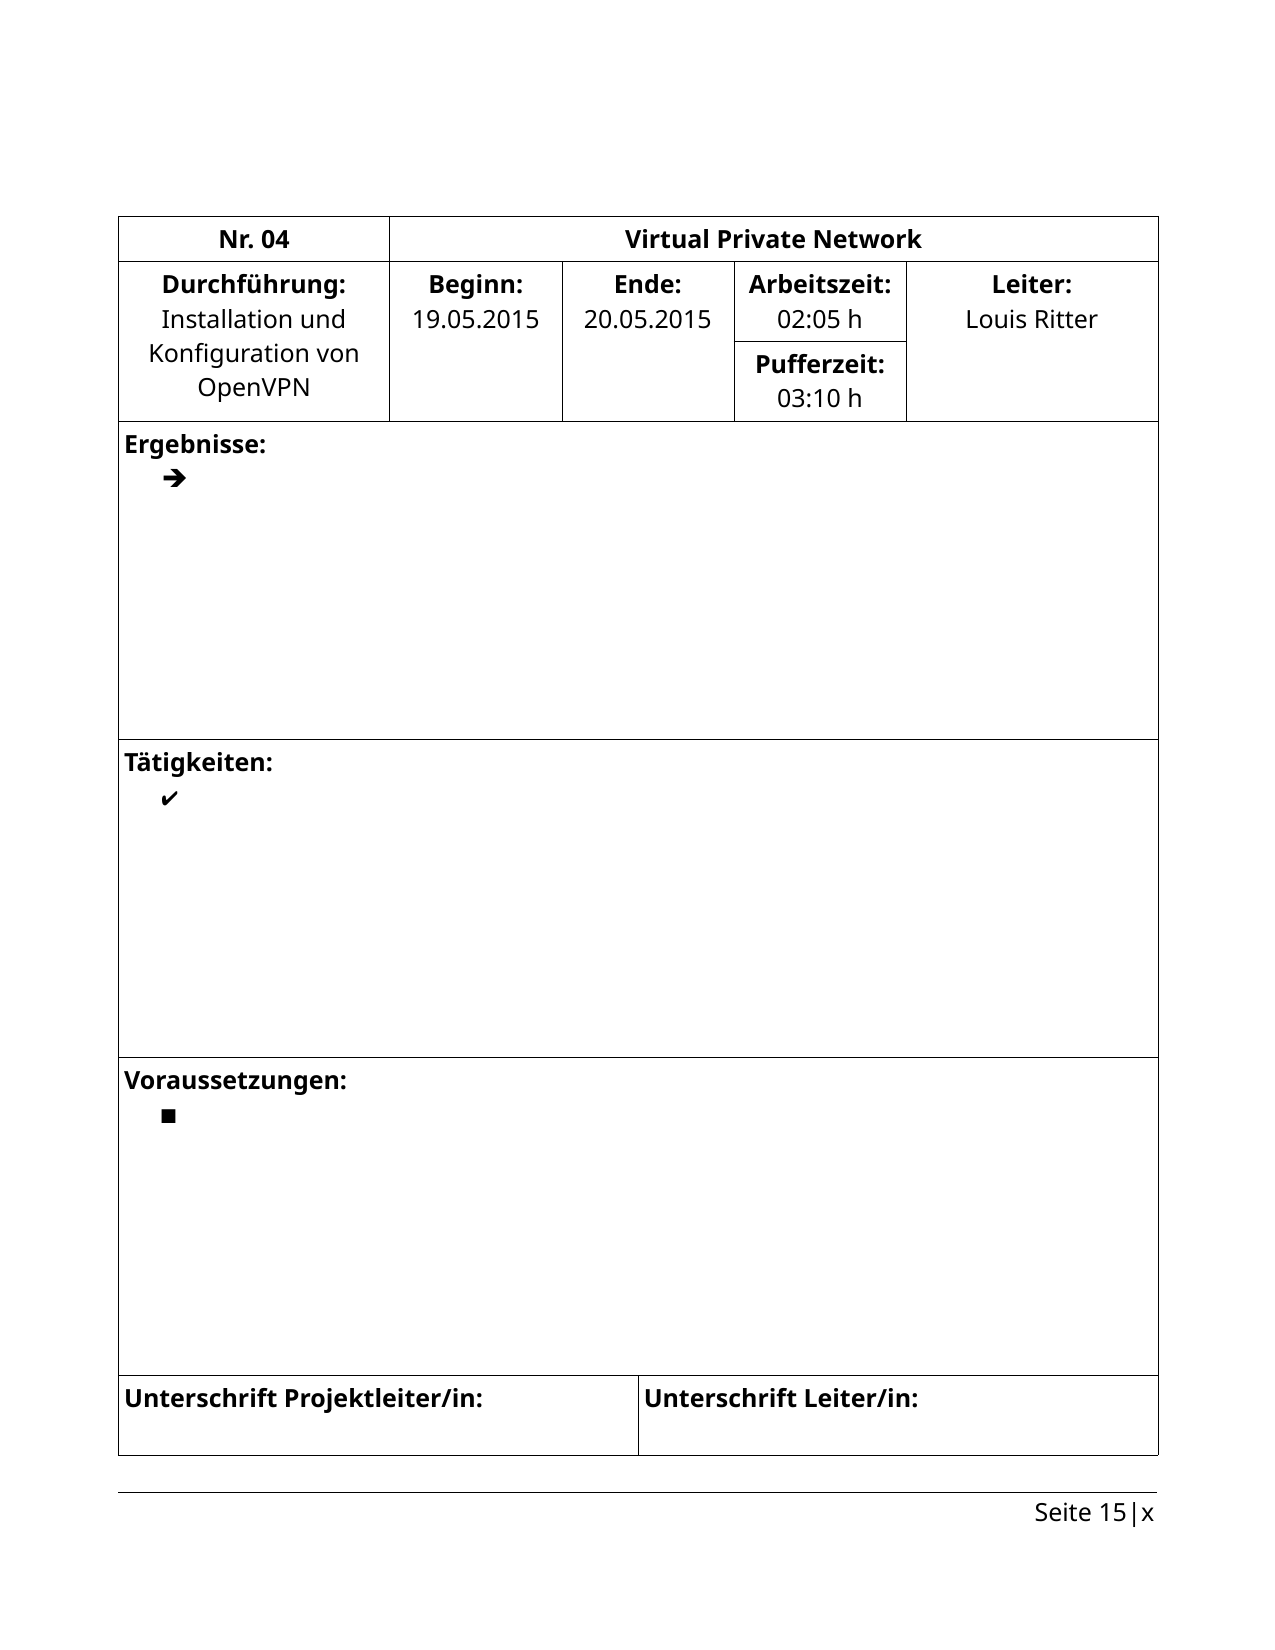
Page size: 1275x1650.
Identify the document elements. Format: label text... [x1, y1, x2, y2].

table_header Virtual Private Network [390, 217, 1158, 261]
table_cell Pufferzeit: 03:10 h [735, 342, 906, 421]
table_cell Tätigkeiten: [119, 740, 1158, 1057]
table_cell Ende: 20.05.2015 [563, 262, 734, 421]
table_cell Beginn: 19.05.2015 [390, 262, 562, 421]
table_cell Ergebnisse: [119, 422, 1158, 739]
table_cell Leiter: Louis Ritter [907, 262, 1158, 421]
table_cell Durchführung: Installation und Konfiguration von OpenVPN [119, 262, 389, 421]
table_cell Voraussetzungen: [119, 1058, 1158, 1375]
table_cell Unterschrift Projektleiter/in: [119, 1376, 638, 1455]
table_header Nr. 04 [119, 217, 389, 261]
table_cell Unterschrift Leiter/in: [639, 1376, 1158, 1455]
table_cell Arbeitszeit: 02:05 h [735, 262, 906, 341]
